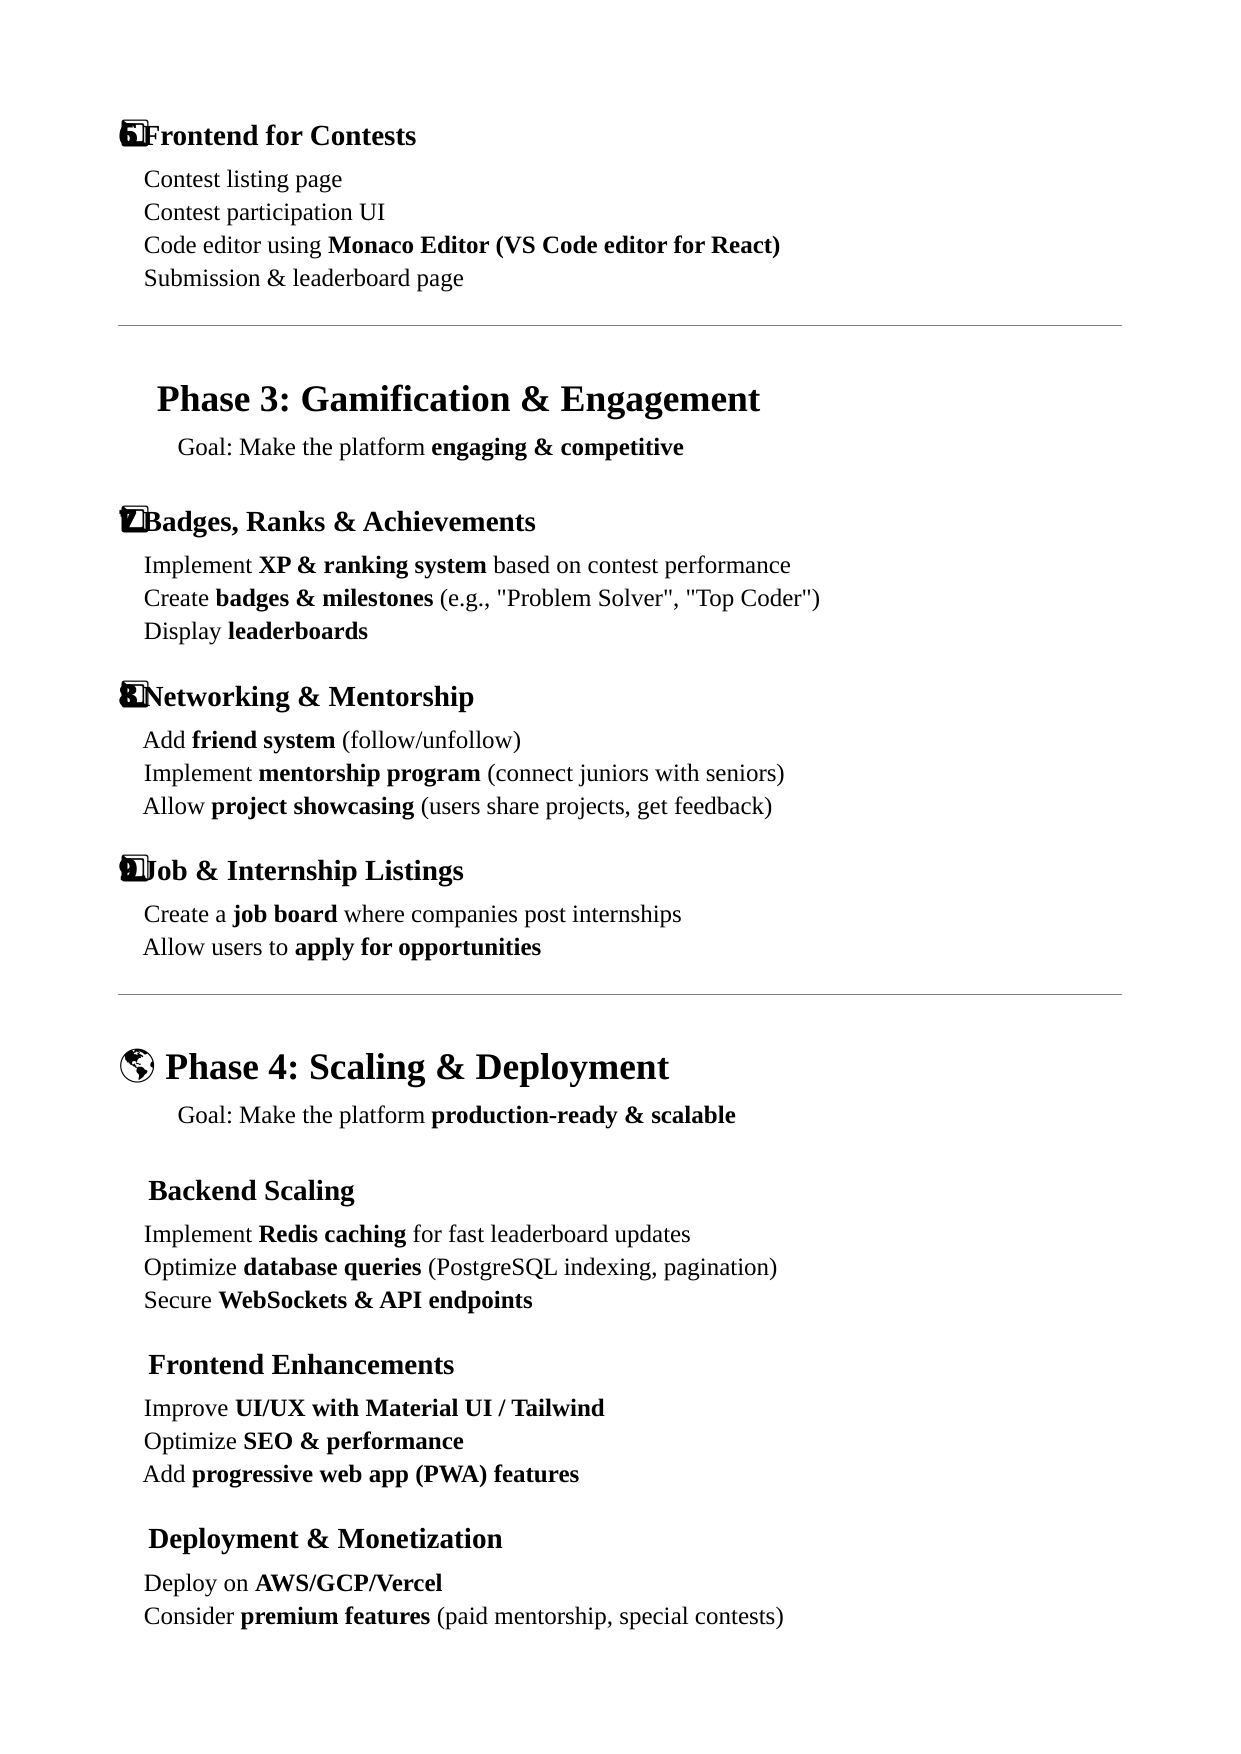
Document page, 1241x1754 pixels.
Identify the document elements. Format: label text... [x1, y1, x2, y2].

subtitle 8️⃣ Networking & Mentorship [118, 679, 1122, 712]
subtitle 🚀 Deployment & Monetization [118, 1522, 1122, 1555]
text ✅ Contest listing page ✅ Contest participation UI ✅ Code editor using Monaco Editor (VS Code editor for React) ✅ Submission & leaderboard page [118, 164, 1122, 292]
text ✅ Implement Redis caching for fast leaderboard updates ✅ Optimize database queries (PostgreSQL indexing, pagination) ✅ Secure WebSockets & API endpoints [118, 1219, 1122, 1314]
subtitle 6️⃣ Frontend for Contests [118, 118, 1122, 152]
subtitle 🔧 Backend Scaling [118, 1173, 1122, 1207]
subtitle 💡 Phase 3: Gamification & Engagement [118, 376, 1122, 419]
text Goal: Make the platform production-ready & scalable [177, 1100, 1063, 1129]
text ✅ Add friend system (follow/unfollow) ✅ Implement mentorship program (connect juniors with seniors) ✅ Allow project showcasing (users share projects, get feedback) [118, 725, 1122, 819]
subtitle 7️⃣ Badges, Ranks & Achievements [118, 504, 1122, 538]
text ✅ Implement XP & ranking system based on contest performance ✅ Create badges & milestones (e.g., "Problem Solver", "Top Coder") ✅ Display leaderboards [118, 550, 1122, 645]
subtitle 🌎 Phase 4: Scaling & Deployment [118, 1045, 1122, 1088]
text Goal: Make the platform engaging & competitive [177, 432, 1063, 460]
text ✅ Create a job board where companies post internships ✅ Allow users to apply for opportunities [118, 899, 1122, 961]
subtitle 🔗 Frontend Enhancements [118, 1347, 1122, 1381]
text ✅ Improve UI/UX with Material UI / Tailwind ✅ Optimize SEO & performance ✅ Add progressive web app (PWA) features [118, 1393, 1122, 1488]
subtitle 9️⃣ Job & Internship Listings [118, 853, 1122, 886]
text ✅ Deploy on AWS/GCP/Vercel ✅ Consider premium features (paid mentorship, special contests) [118, 1568, 1122, 1629]
